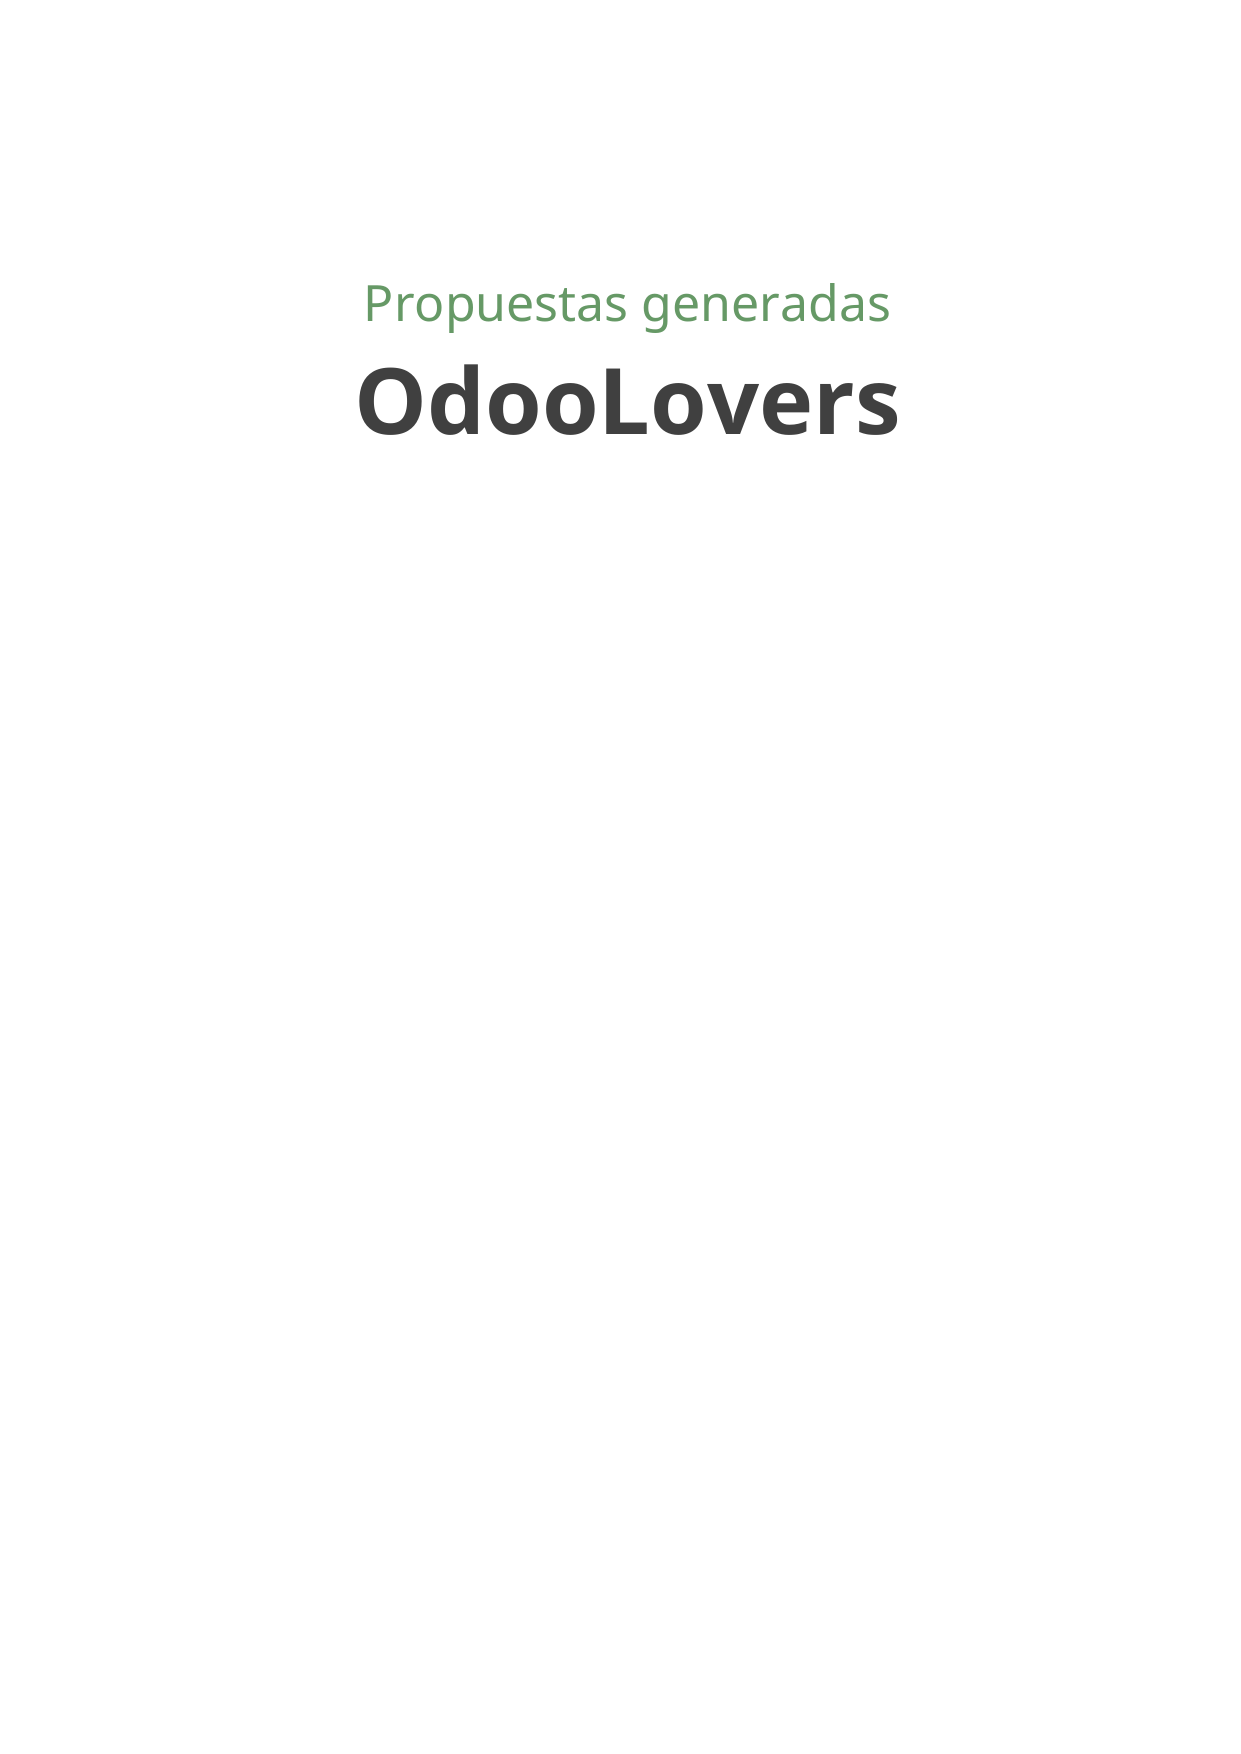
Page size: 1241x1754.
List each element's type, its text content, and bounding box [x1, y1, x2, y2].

subtitle Propuestas generadas OdooLovers [133, 268, 1122, 461]
